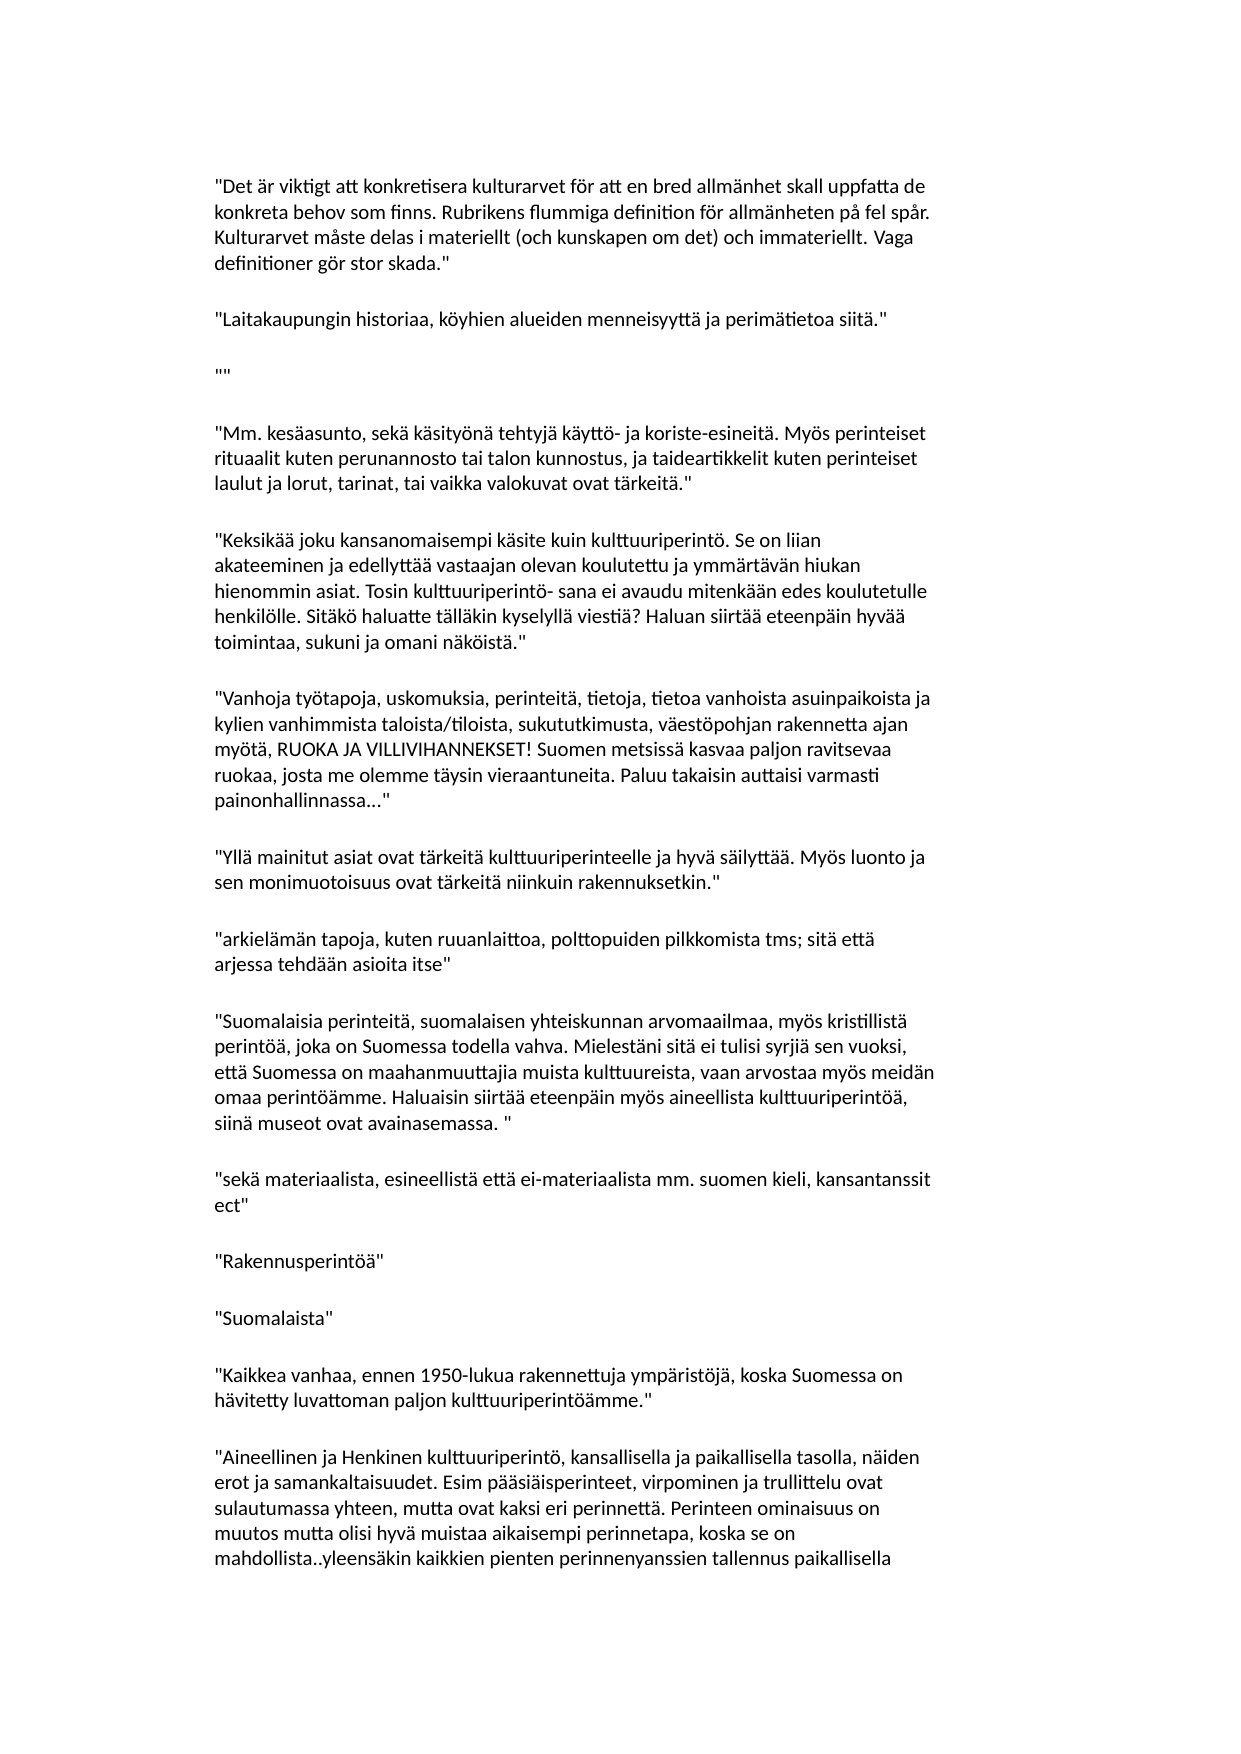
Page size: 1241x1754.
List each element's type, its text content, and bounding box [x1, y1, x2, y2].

table_cell "Suomalaista" [214, 1282, 952, 1338]
table_cell "Rakennusperintöä" [214, 1225, 952, 1282]
table_cell "Keksikää joku kansanomaisempi käsite kuin kulttuuriperintö. Se on liian akateeminen ja edellyttää vastaajan olevan koulutettu ja ymmärtävän hiukan hienommin asiat. Tosin kulttuuriperintö- sana ei avaudu mitenkään edes koulutetulle henkilölle. Sitäkö haluatte tälläkin kyselyllä viestiä? Haluan siirtää eteenpäin hyvää toimintaa, sukuni ja omani näköistä." [214, 504, 952, 662]
table_cell "Vanhoja työtapoja, uskomuksia, perinteitä, tietoja, tietoa vanhoista asuinpaikoista ja kylien vanhimmista taloista/tiloista, sukututkimusta, väestöpohjan rakennetta ajan myötä, RUOKA JA VILLIVIHANNEKSET! Suomen metsissä kasvaa paljon ravitsevaa ruokaa, josta me olemme täysin vieraantuneita. Paluu takaisin auttaisi varmasti painonhallinnassa..." [214, 662, 952, 820]
table_cell "Mm. kesäasunto, sekä käsityönä tehtyjä käyttö- ja koriste-esineitä. Myös perinteiset rituaalit kuten perunannosto tai talon kunnostus, ja taideartikkelit kuten perinteiset laulut ja lorut, tarinat, tai vaikka valokuvat ovat tärkeitä." [214, 396, 952, 504]
table_cell "Aineellinen ja Henkinen kulttuuriperintö, kansallisella ja paikallisella tasolla, näiden erot ja samankaltaisuudet. Esim pääsiäisperinteet, virpominen ja trullittelu ovat sulautumassa yhteen, mutta ovat kaksi eri perinnettä. Perinteen ominaisuus on muutos mutta olisi hyvä muistaa aikaisempi perinnetapa, koska se on mahdollista..yleensäkin kaikkien pienten perinnenyanssien tallennus paikallisella [214, 1420, 952, 1579]
table_cell "Laitakaupungin historiaa, köyhien alueiden menneisyyttä ja perimätietoa siitä." [214, 283, 952, 339]
table_cell "Yllä mainitut asiat ovat tärkeitä kulttuuriperinteelle ja hyvä säilyttää. Myös luonto ja sen monimuotoisuus ovat tärkeitä niinkuin rakennuksetkin." [214, 820, 952, 902]
table_cell "" [214, 340, 952, 396]
table_cell "Det är viktigt att konkretisera kulturarvet för att en bred allmänhet skall uppfatta de konkreta behov som finns. Rubrikens flummiga definition för allmänheten på fel spår. Kulturarvet måste delas i materiellt (och kunskapen om det) och immateriellt. Vaga definitioner gör stor skada." [214, 150, 952, 283]
table_cell "Kaikkea vanhaa, ennen 1950-lukua rakennettuja ympäristöjä, koska Suomessa on hävitetty luvattoman paljon kulttuuriperintöämme." [214, 1338, 952, 1420]
table_cell "sekä materiaalista, esineellistä että ei-materiaalista mm. suomen kieli, kansantanssit ect" [214, 1143, 952, 1225]
table_cell "Suomalaisia perinteitä, suomalaisen yhteiskunnan arvomaailmaa, myös kristillistä perintöä, joka on Suomessa todella vahva. Mielestäni sitä ei tulisi syrjiä sen vuoksi, että Suomessa on maahanmuuttajia muista kulttuureista, vaan arvostaa myös meidän omaa perintöämme. Haluaisin siirtää eteenpäin myös aineellista kulttuuriperintöä, siinä museot ovat avainasemassa. " [214, 985, 952, 1143]
table_cell "arkielämän tapoja, kuten ruuanlaittoa, polttopuiden pilkkomista tms; sitä että arjessa tehdään asioita itse" [214, 903, 952, 984]
